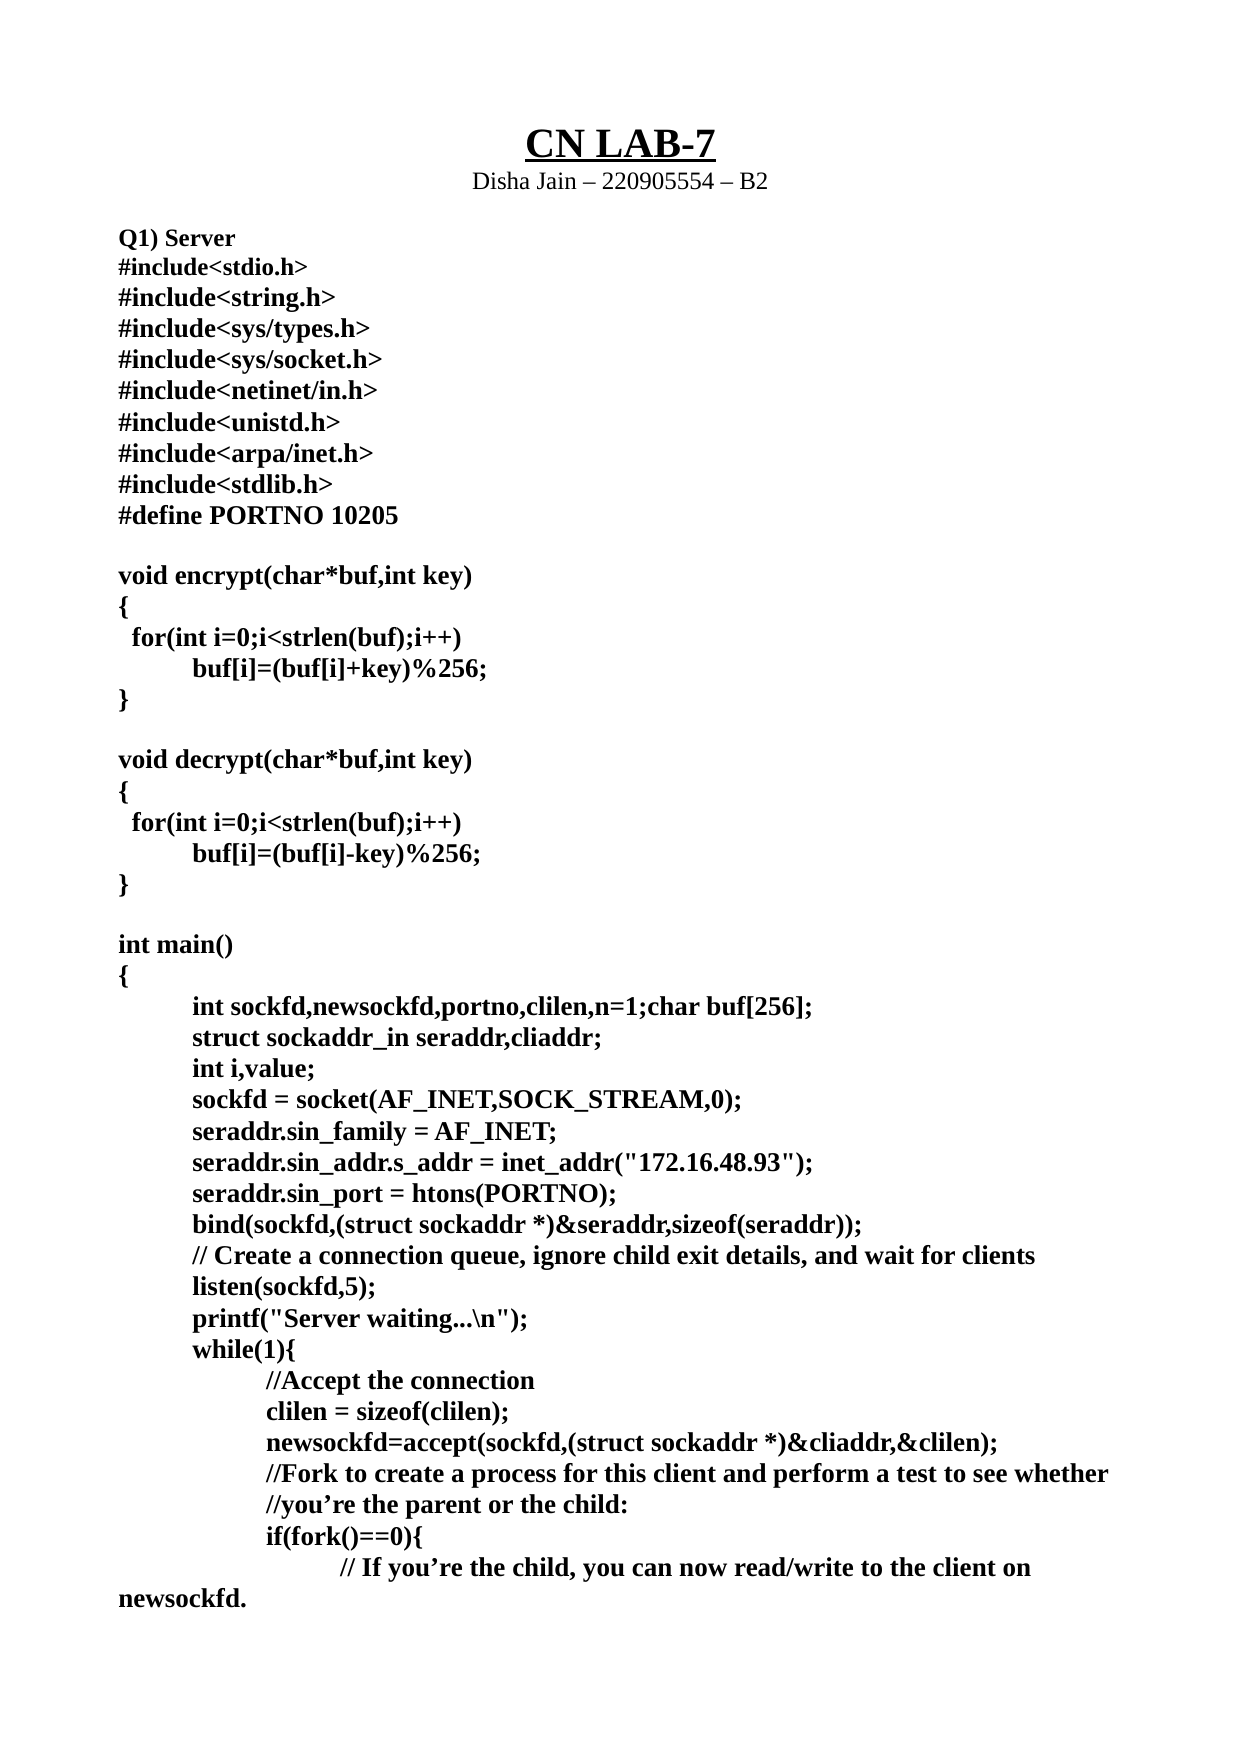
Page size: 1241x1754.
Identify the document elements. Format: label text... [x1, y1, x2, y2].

text { [118, 959, 1122, 990]
text //Fork to create a process for this client and perform a test to see whether [118, 1457, 1122, 1488]
text buf[i]=(buf[i]+key)%256; [118, 652, 1122, 683]
text buf[i]=(buf[i]-key)%256; [118, 837, 1122, 868]
text } [118, 683, 1122, 715]
text bind(sockfd,(struct sockaddr *)&seraddr,sizeof(seraddr)); [118, 1208, 1122, 1239]
text newsockfd=accept(sockfd,(struct sockaddr *)&cliaddr,&clilen); [118, 1426, 1122, 1457]
text seraddr.sin_addr.s_addr = inet_addr("172.16.48.93"); [118, 1146, 1122, 1177]
text #include<stdlib.h> [118, 468, 1122, 499]
text for(int i=0;i<strlen(buf);i++) [118, 621, 1122, 652]
text clilen = sizeof(clilen); [118, 1395, 1122, 1426]
text // Create a connection queue, ignore child exit details, and wait for clients [118, 1239, 1122, 1271]
text #include<string.h> [118, 281, 1122, 312]
text #define PORTNO 10205 [118, 499, 1122, 530]
text // If you’re the child, you can now read/write to the client on newsockfd. [118, 1551, 1122, 1613]
text #include<sys/socket.h> [118, 343, 1122, 374]
text int main() [118, 928, 1122, 959]
text #include<sys/types.h> [118, 312, 1122, 343]
text sockfd = socket(AF_INET,SOCK_STREAM,0); [118, 1084, 1122, 1115]
text seraddr.sin_port = htons(PORTNO); [118, 1177, 1122, 1208]
text CN LAB-7 [118, 118, 1122, 166]
text Q1) Server #include<stdio.h> [118, 223, 1122, 281]
text listen(sockfd,5); [118, 1271, 1122, 1302]
text #include<arpa/inet.h> [118, 437, 1122, 468]
text //you’re the parent or the child: [118, 1488, 1122, 1520]
text void encrypt(char*buf,int key) [118, 559, 1122, 590]
text printf("Server waiting...\n"); [118, 1302, 1122, 1333]
text int sockfd,newsockfd,portno,clilen,n=1;char buf[256]; [118, 990, 1122, 1021]
text while(1){ [118, 1333, 1122, 1364]
text } [118, 868, 1122, 899]
text Disha Jain – 220905554 – B2 [118, 166, 1122, 195]
text void decrypt(char*buf,int key) [118, 743, 1122, 774]
text seraddr.sin_family = AF_INET; [118, 1115, 1122, 1146]
text if(fork()==0){ [118, 1520, 1122, 1551]
text for(int i=0;i<strlen(buf);i++) [118, 806, 1122, 837]
text { [118, 590, 1122, 621]
text struct sockaddr_in seraddr,cliaddr; [118, 1021, 1122, 1052]
text //Accept the connection [118, 1364, 1122, 1395]
text { [118, 774, 1122, 806]
text int i,value; [118, 1052, 1122, 1084]
text #include<unistd.h> [118, 406, 1122, 437]
text #include<netinet/in.h> [118, 374, 1122, 406]
